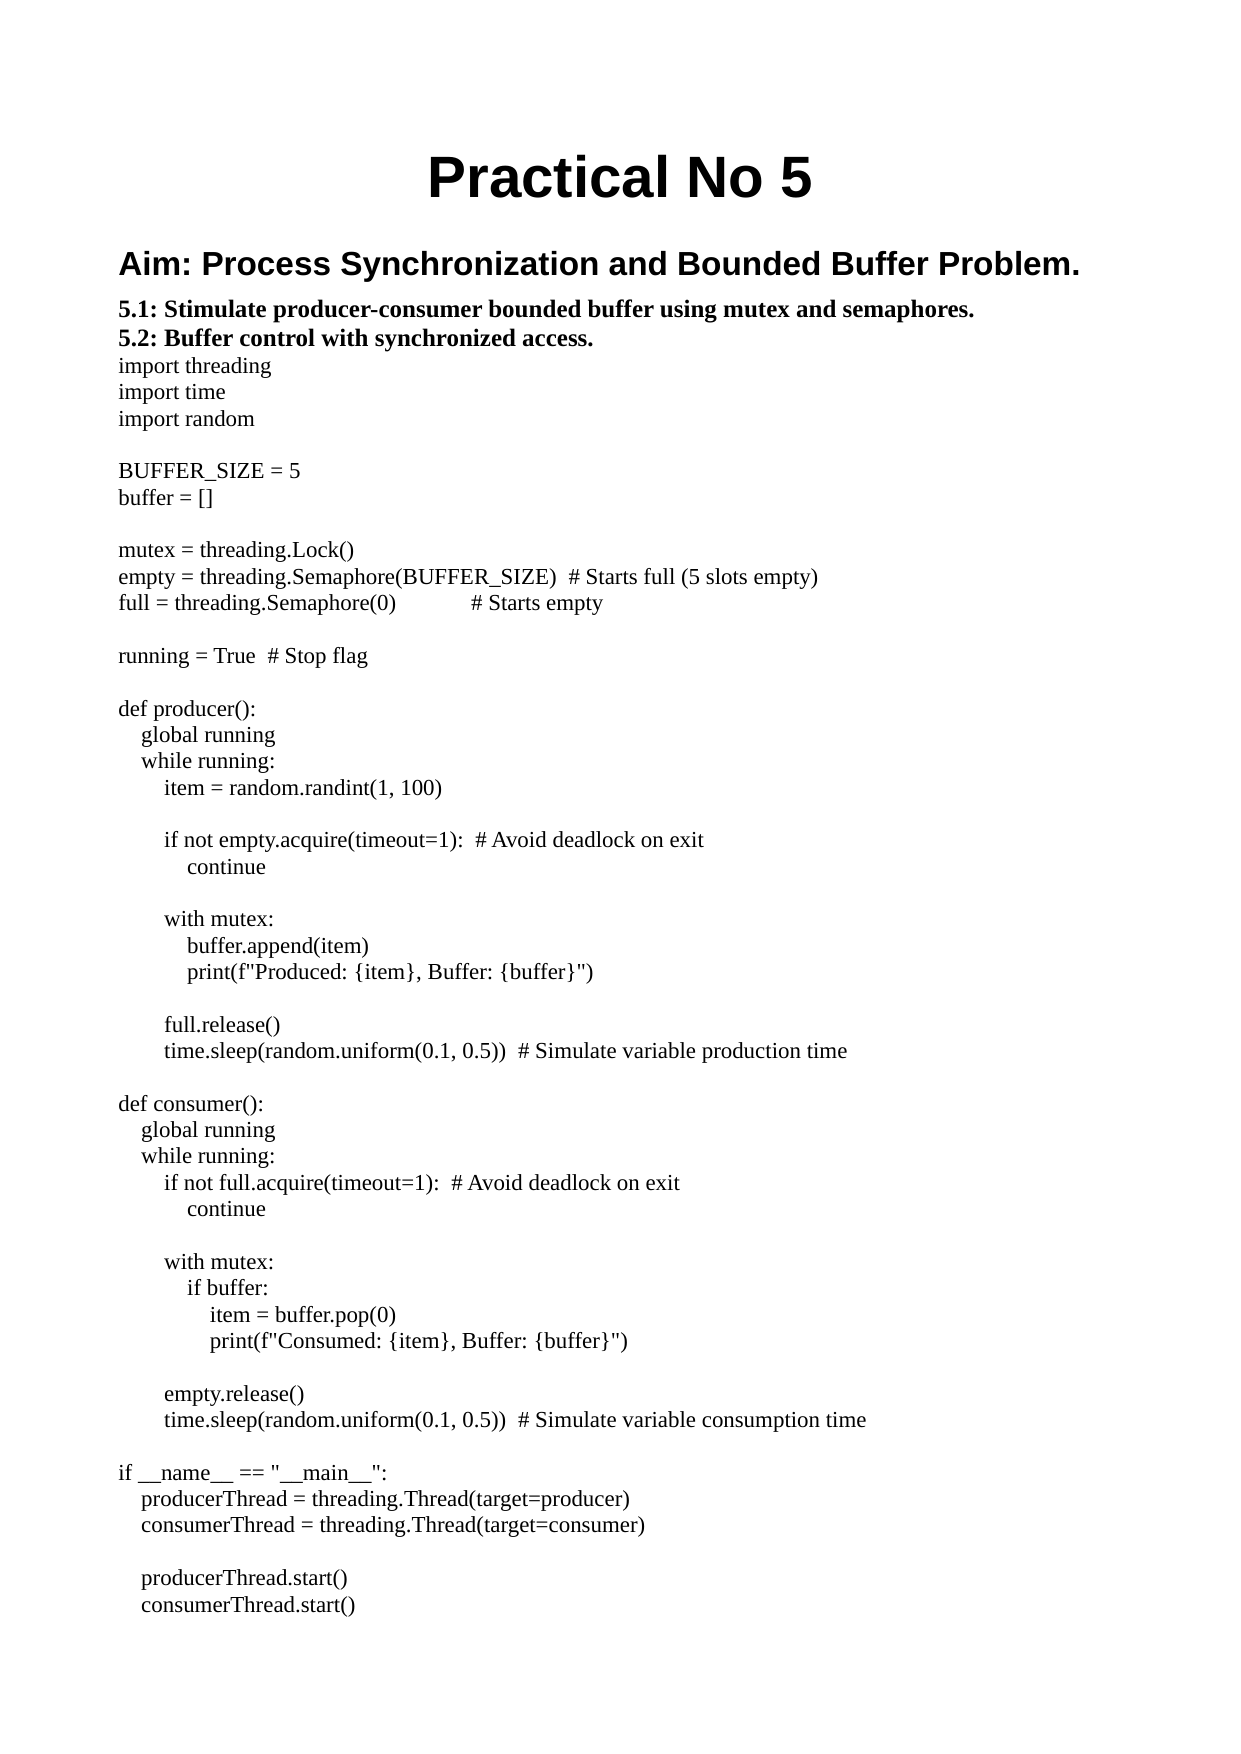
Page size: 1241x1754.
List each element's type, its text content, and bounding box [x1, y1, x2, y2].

text 5.1: Stimulate producer-consumer bounded buffer using mutex and semaphores. [118, 294, 1122, 323]
text consumerThread.start() [118, 1591, 1122, 1617]
text import random [118, 405, 1122, 431]
text time.sleep(random.uniform(0.1, 0.5)) # Simulate variable consumption time [118, 1406, 1122, 1432]
text producerThread.start() [118, 1564, 1122, 1591]
text while running: [118, 1143, 1122, 1169]
text time.sleep(random.uniform(0.1, 0.5)) # Simulate variable production time [118, 1037, 1122, 1063]
text producerThread = threading.Thread(target=producer) [118, 1485, 1122, 1512]
text full.release() [118, 1011, 1122, 1037]
text global running [118, 721, 1122, 747]
text continue [118, 853, 1122, 879]
text print(f"Produced: {item}, Buffer: {buffer}") [118, 958, 1122, 984]
text BUFFER_SIZE = 5 [118, 457, 1122, 484]
text if not full.acquire(timeout=1): # Avoid deadlock on exit [118, 1169, 1122, 1195]
text item = buffer.pop(0) [118, 1301, 1122, 1327]
text def consumer(): [118, 1090, 1122, 1116]
text empty = threading.Semaphore(BUFFER_SIZE) # Starts full (5 slots empty) [118, 563, 1122, 589]
text item = random.randint(1, 100) [118, 774, 1122, 800]
text import time [118, 378, 1122, 405]
title Practical No 5 [118, 143, 1122, 210]
text def producer(): [118, 694, 1122, 721]
text 5.2: Buffer control with synchronized access. [118, 323, 1122, 352]
text while running: [118, 747, 1122, 774]
text empty.release() [118, 1380, 1122, 1406]
text if buffer: [118, 1274, 1122, 1301]
text if not empty.acquire(timeout=1): # Avoid deadlock on exit [118, 826, 1122, 853]
text import threading [118, 352, 1122, 378]
text buffer = [] [118, 484, 1122, 510]
text running = True # Stop flag [118, 642, 1122, 668]
subtitle Aim: Process Synchronization and Bounded Buffer Problem. [118, 243, 1122, 282]
text consumerThread = threading.Thread(target=consumer) [118, 1512, 1122, 1538]
text mutex = threading.Lock() [118, 536, 1122, 563]
text full = threading.Semaphore(0) # Starts empty [118, 589, 1122, 616]
text buffer.append(item) [118, 932, 1122, 958]
text with mutex: [118, 905, 1122, 932]
text if __name__ == "__main__": [118, 1459, 1122, 1485]
text global running [118, 1116, 1122, 1143]
text with mutex: [118, 1248, 1122, 1274]
text continue [118, 1195, 1122, 1222]
text print(f"Consumed: {item}, Buffer: {buffer}") [118, 1327, 1122, 1353]
